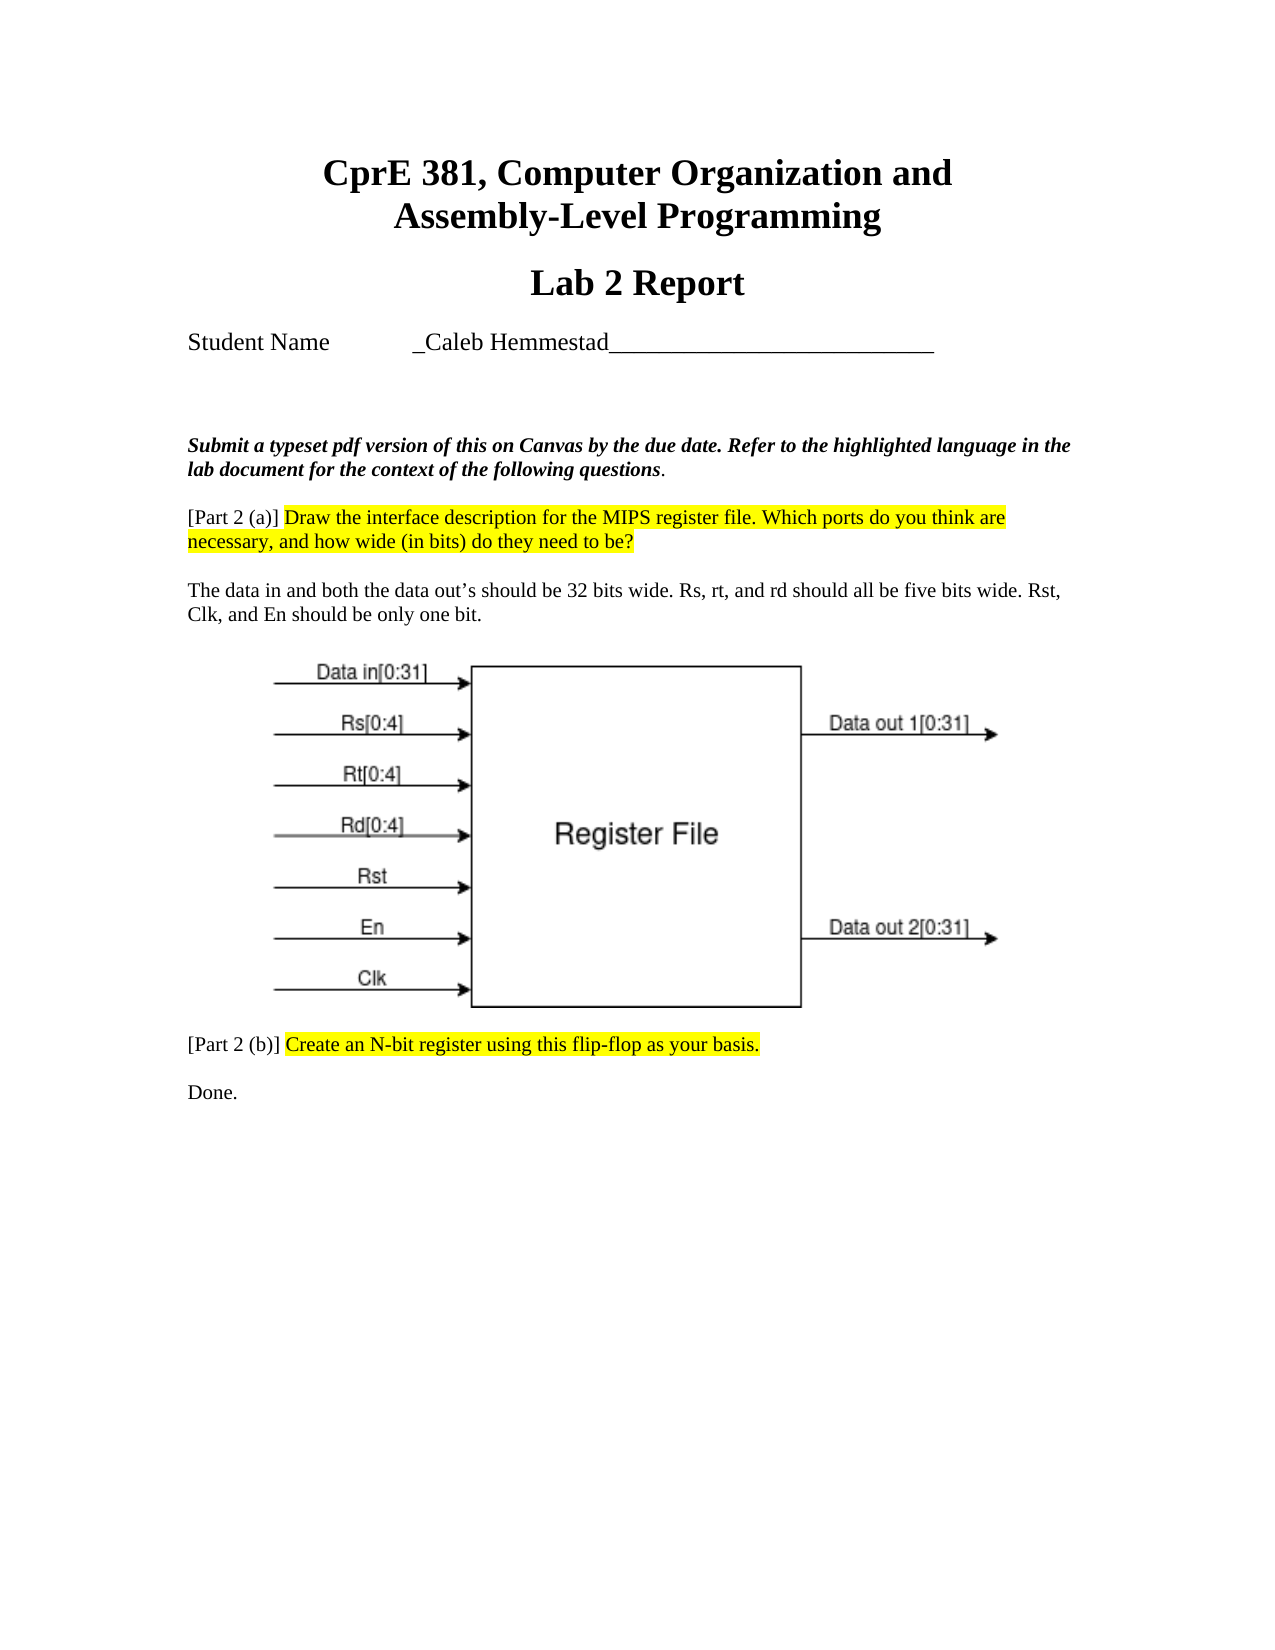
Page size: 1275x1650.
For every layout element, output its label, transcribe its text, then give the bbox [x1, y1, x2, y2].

subtitle Assembly-Level Programming [187, 193, 1087, 236]
text Submit a typeset pdf version of this on Canvas by the due date. Refer to the highlighted language in the lab document for the context of the following questions. [187, 433, 1087, 481]
text The data in and both the data out’s should be 32 bits wide. Rs, rt, and rd should all be five bits wide. Rst, Clk, and En should be only one bit. [187, 577, 1087, 626]
text [Part 2 (b)] Create an N-bit register using this flip-flop as your basis. [187, 1032, 1087, 1056]
text [Part 2 (a)] Draw the interface description for the MIPS register file. Which ports do you think are necessary, and how wide (in bits) do they need to be? [187, 505, 1087, 553]
picture [262, 649, 1013, 1008]
subtitle Lab 2 Report [187, 260, 1087, 303]
text Done. [187, 1080, 1087, 1104]
text Student Name _Caleb Hemmestad__________________________ [187, 327, 1087, 356]
subtitle CprE 381, Computer Organization and [187, 150, 1087, 193]
